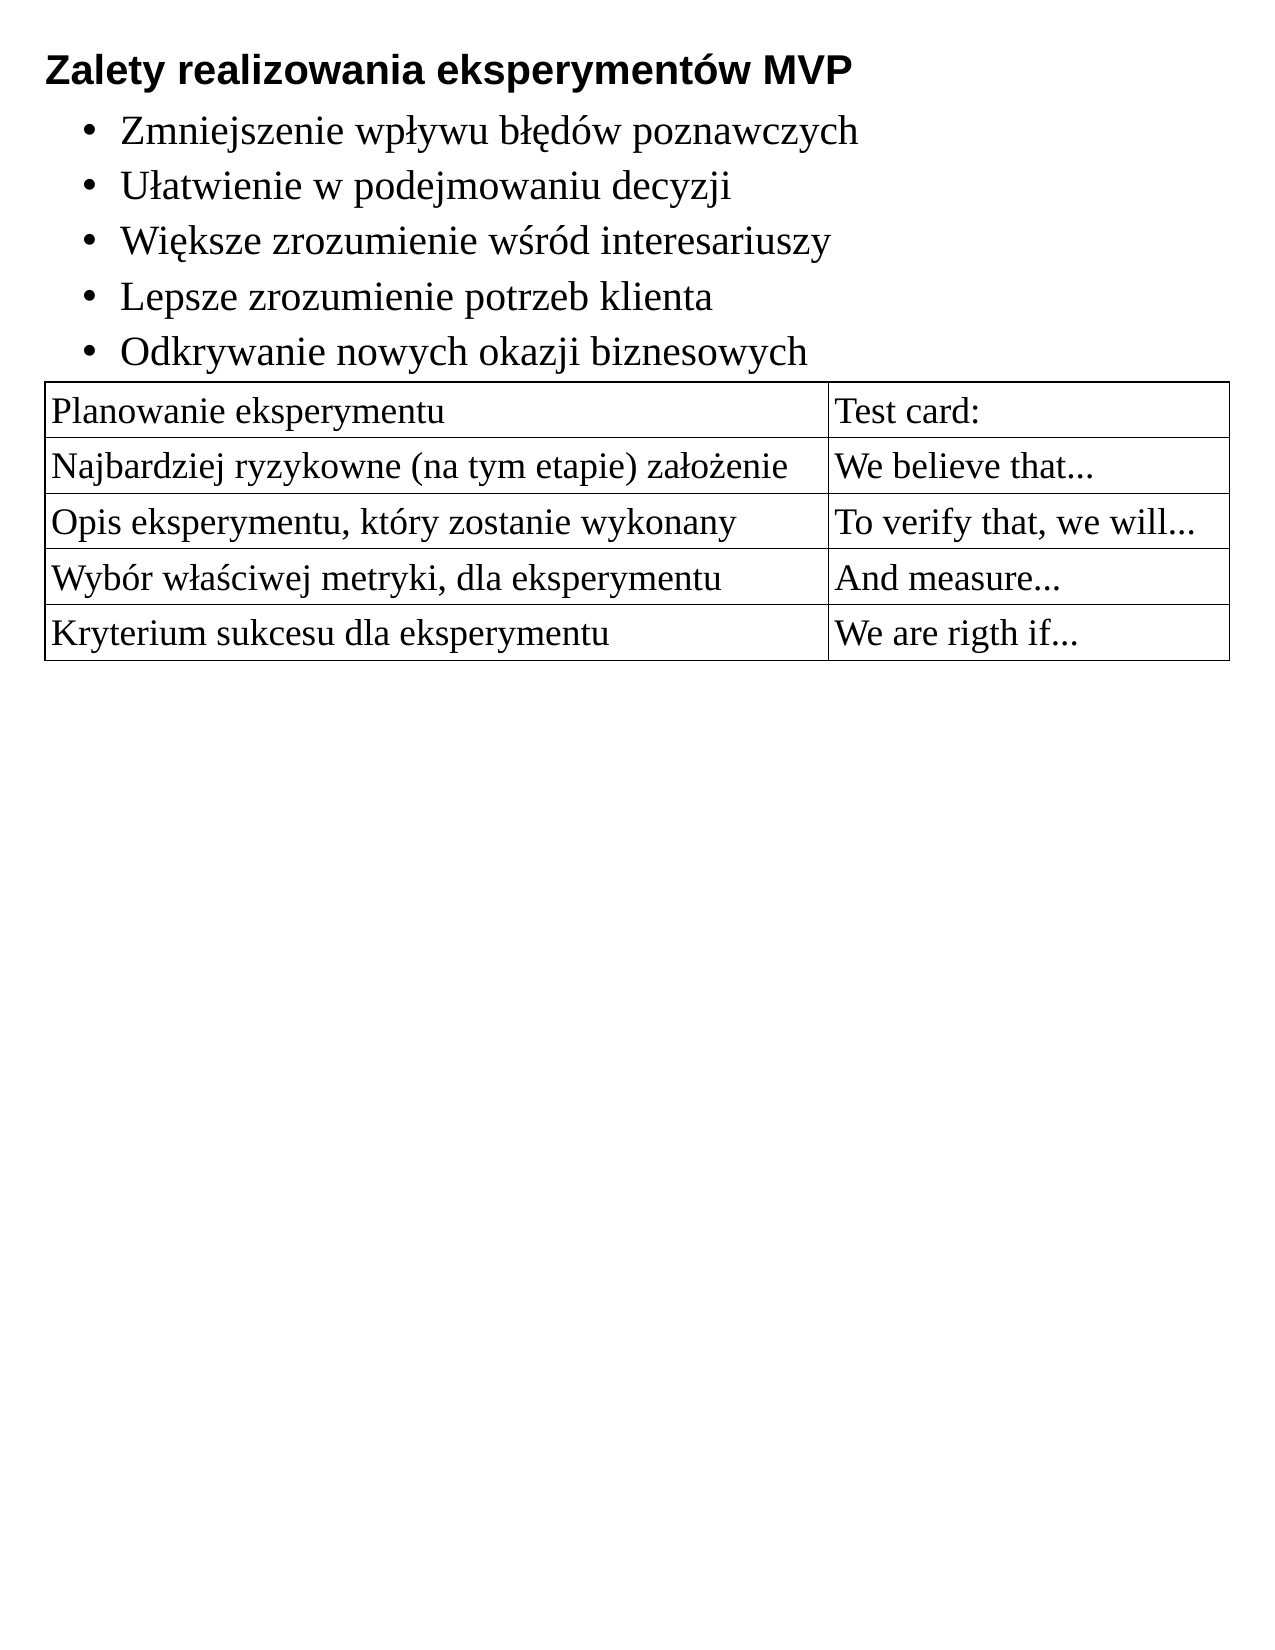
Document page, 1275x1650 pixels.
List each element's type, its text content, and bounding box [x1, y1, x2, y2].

table_cell We are rigth if... [829, 605, 1229, 659]
list Zmniejszenie wpływu błędów poznawczych [82, 105, 1230, 153]
table_header Test card: [829, 383, 1229, 437]
table_cell We believe that... [829, 438, 1229, 493]
subtitle Zalety realizowania eksperymentów MVP [45, 45, 1230, 93]
table_cell Wybór właściwej metryki, dla eksperymentu [46, 549, 828, 604]
table_cell And measure... [829, 549, 1229, 604]
table_header Planowanie eksperymentu [46, 383, 828, 437]
list Ułatwienie w podejmowaniu decyzji [82, 161, 1230, 209]
list Lepsze zrozumienie potrzeb klienta [82, 271, 1230, 319]
table_cell To verify that, we will... [829, 494, 1229, 548]
table_cell Najbardziej ryzykowne (na tym etapie) założenie [46, 438, 828, 493]
table_cell Opis eksperymentu, który zostanie wykonany [46, 494, 828, 548]
list Odkrywanie nowych okazji biznesowych [82, 326, 1230, 374]
table_cell Kryterium sukcesu dla eksperymentu [46, 605, 828, 659]
list Większe zrozumienie wśród interesariuszy [82, 216, 1230, 264]
